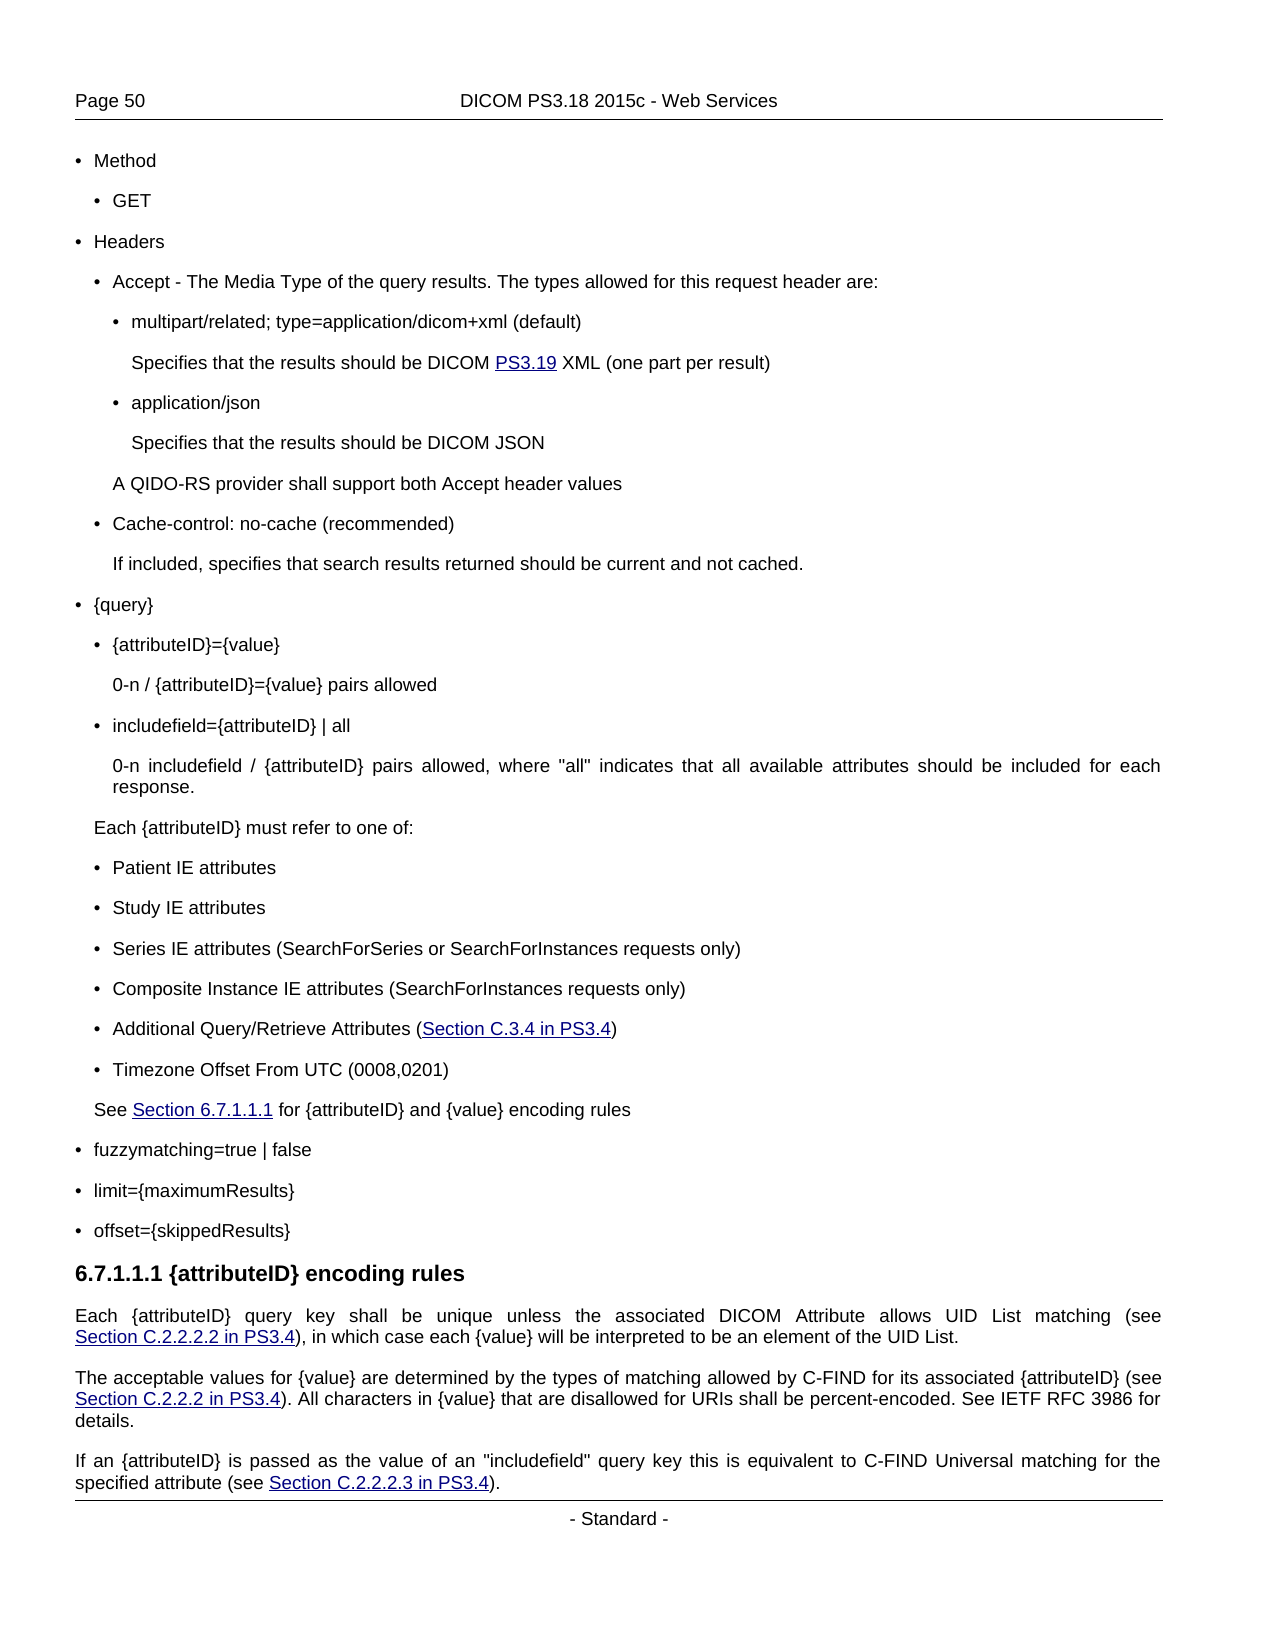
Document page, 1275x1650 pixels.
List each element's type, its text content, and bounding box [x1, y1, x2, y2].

text Each {attributeID} query key shall be unique unless the associated DICOM Attribute allows UID List matching (see Section C.2.2.2.2 in PS3.4), in which case each {value} will be interpreted to be an element of the UID List. [75, 1304, 1162, 1348]
list limit={maximumResults} [75, 1179, 1162, 1201]
list See Section 6.7.1.1.1 for {attributeID} and {value} encoding rules [75, 1099, 1162, 1120]
text The acceptable values for {value} are determined by the types of matching allowed by C-FIND for its associated {attributeID} (see Section C.2.2.2 in PS3.4). All characters in {value} that are disallowed for URIs shall be percent-encoded. See IETF RFC 3986 for details. [75, 1366, 1162, 1431]
list Headers [75, 231, 1162, 252]
list {query} [75, 593, 1162, 615]
list includefield={attributeID} | all [94, 714, 1162, 736]
list Specifies that the results should be DICOM PS3.19 XML (one part per result) [112, 352, 1162, 373]
list Timezone Offset From UTC (0008,0201) [94, 1058, 1162, 1080]
list GET [94, 190, 1162, 212]
text 6.7.1.1.1 {attributeID} encoding rules [75, 1260, 1162, 1286]
list fuzzymatching=true | false [75, 1139, 1162, 1161]
list application/json [112, 392, 1162, 413]
list A QIDO-RS provider shall support both Accept header values [94, 472, 1162, 494]
list Series IE attributes (SearchForSeries or SearchForInstances requests only) [94, 937, 1162, 959]
list Study IE attributes [94, 897, 1162, 919]
list Composite Instance IE attributes (SearchForInstances requests only) [94, 978, 1162, 999]
list Additional Query/Retrieve Attributes (Section C.3.4 in PS3.4) [94, 1018, 1162, 1040]
list Accept - The Media Type of the query results. The types allowed for this request header are: [94, 271, 1162, 292]
list If included, specifies that search results returned should be current and not cached. [94, 553, 1162, 575]
list Method [75, 150, 1162, 172]
list Patient IE attributes [94, 857, 1162, 878]
list Specifies that the results should be DICOM JSON [112, 432, 1162, 454]
list {attributeID}={value} [94, 634, 1162, 655]
list Each {attributeID} must refer to one of: [75, 817, 1162, 838]
text If an {attributeID} is passed as the value of an "includefield" query key this is equivalent to C-FIND Universal matching for the specified attribute (see Section C.2.2.2.3 in PS3.4). [75, 1450, 1162, 1493]
list 0-n / {attributeID}={value} pairs allowed [94, 674, 1162, 696]
list multipart/related; type=application/dicom+xml (default) [112, 311, 1162, 333]
list offset={skippedResults} [75, 1220, 1162, 1241]
list Cache-control: no-cache (recommended) [94, 513, 1162, 534]
list 0-n includefield / {attributeID} pairs allowed, where "all" indicates that all available attributes should be included for each response. [94, 755, 1162, 798]
